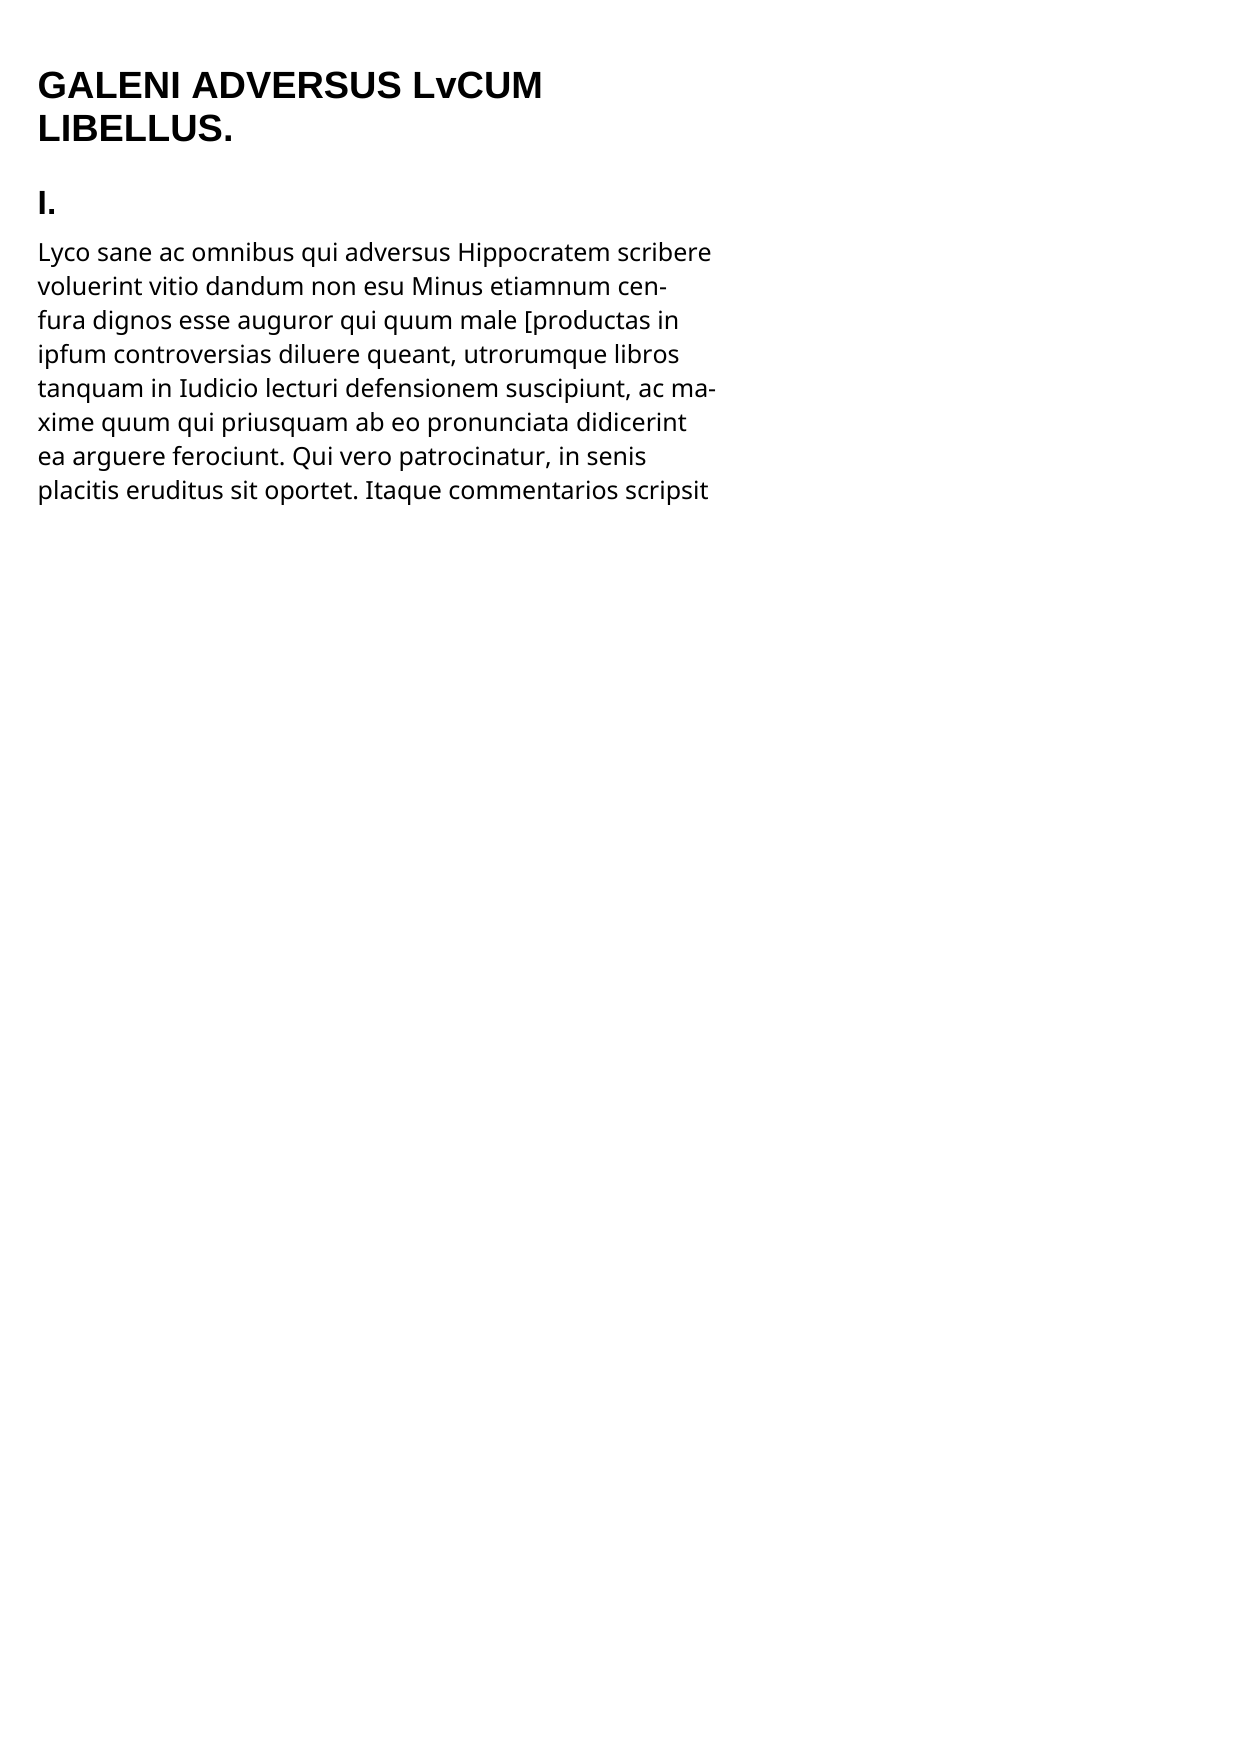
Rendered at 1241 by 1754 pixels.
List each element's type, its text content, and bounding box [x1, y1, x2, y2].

subtitle GALENI ADVERSUS LvCUM LIBELLUS. [37, 62, 1203, 150]
text Lyco sane ac omnibus qui adversus Hippocratem scribere voluerint vitio dandum non esu Minus etiamnum cen- fura dignos esse auguror qui quum male [productas in ipfum controversias diluere queant, utrorumque libros tanquam in Iudicio lecturi defensionem suscipiunt, ac ma- xime quum qui priusquam ab eo pronunciata didicerint ea arguere ferociunt. Qui vero patrocinatur, in senis placitis eruditus sit oportet. Itaque commentarios scripsit [37, 234, 1203, 507]
subtitle I. [37, 183, 1203, 222]
